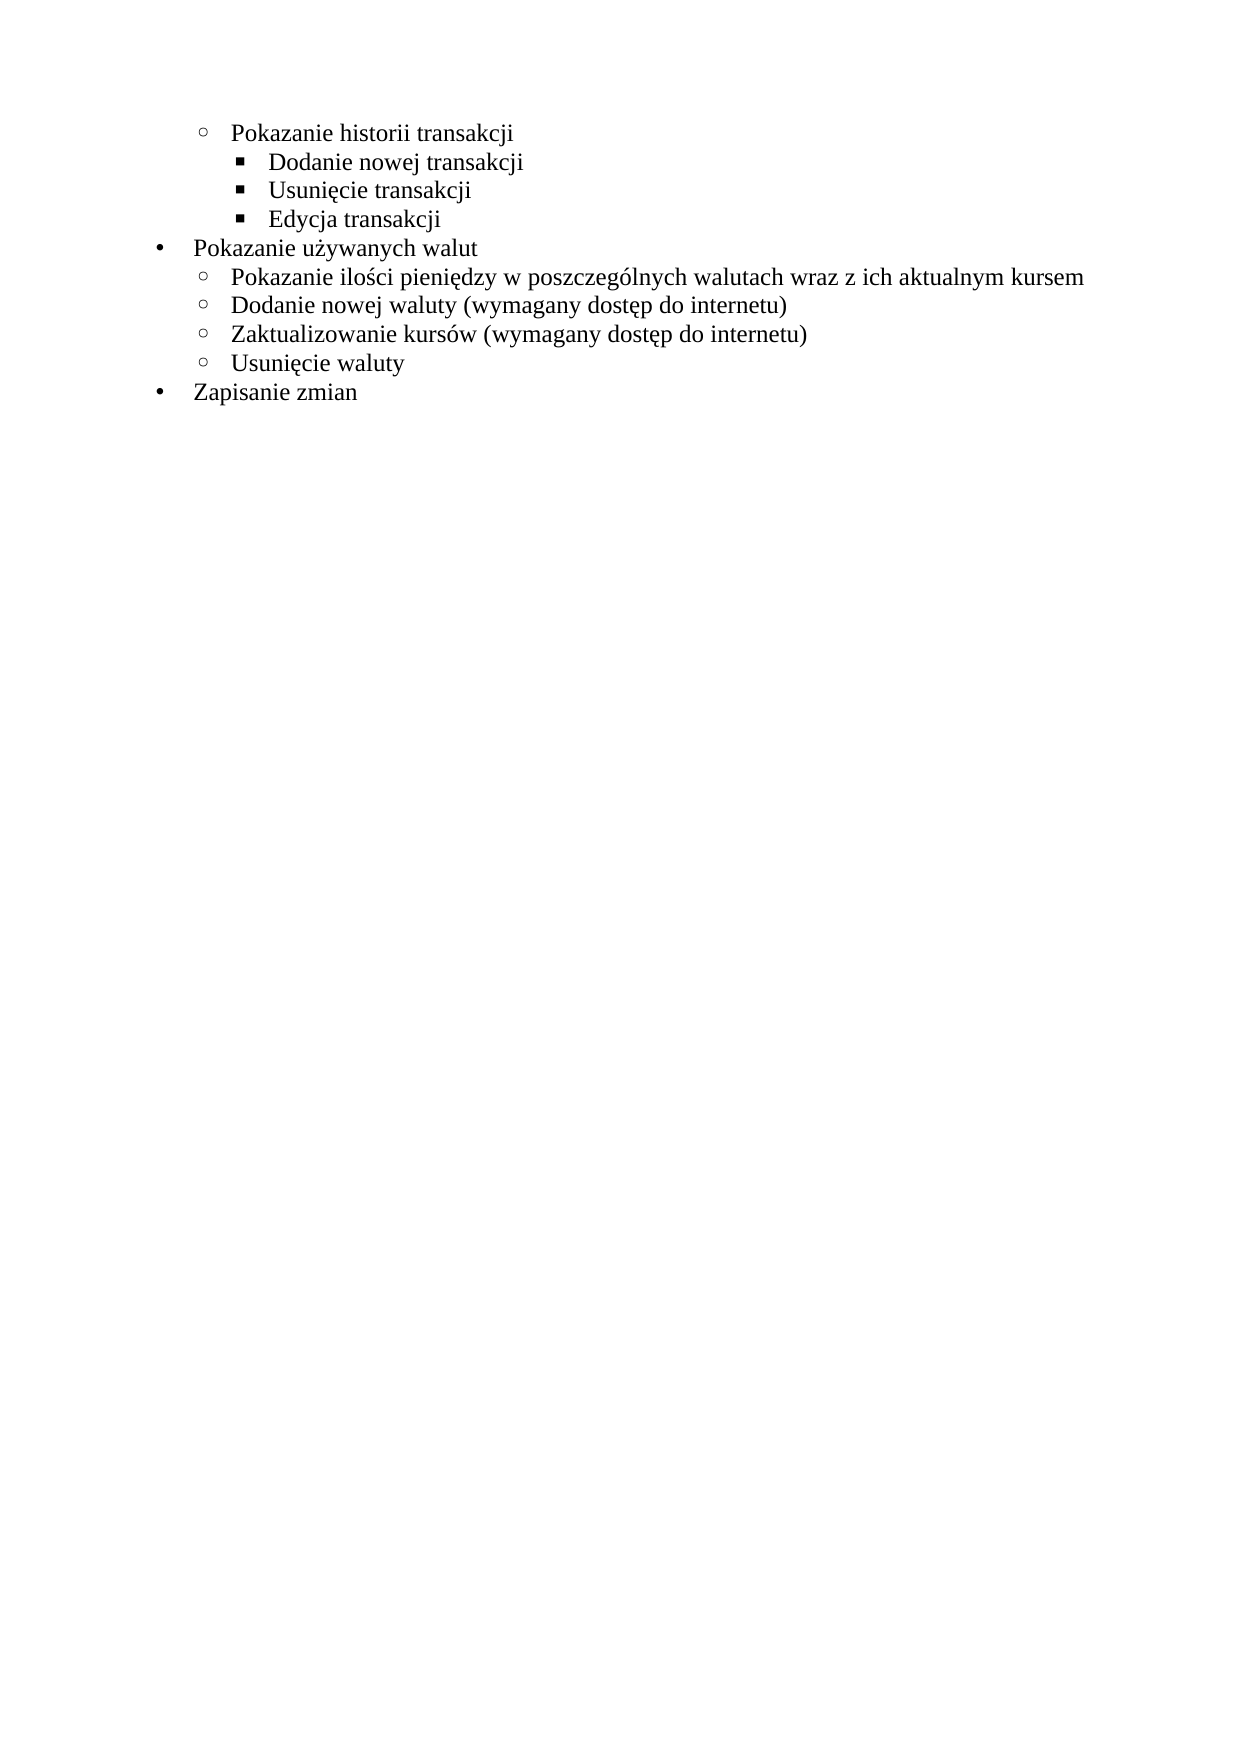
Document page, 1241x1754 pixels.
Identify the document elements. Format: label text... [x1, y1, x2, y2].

list Pokazanie ilości pieniędzy w poszczególnych walutach wraz z ich aktualnym kursem [193, 262, 1122, 291]
list Zapisanie zmian [156, 377, 1122, 406]
list Dodanie nowej waluty (wymagany dostęp do internetu) [193, 291, 1122, 319]
list Pokazanie używanych walut [156, 233, 1122, 262]
list Edycja transakcji [231, 204, 1122, 233]
list Zaktualizowanie kursów (wymagany dostęp do internetu) [193, 319, 1122, 348]
list Pokazanie historii transakcji [193, 118, 1122, 147]
list Usunięcie waluty [193, 348, 1122, 377]
list Usunięcie transakcji [231, 176, 1122, 204]
list Dodanie nowej transakcji [231, 147, 1122, 176]
